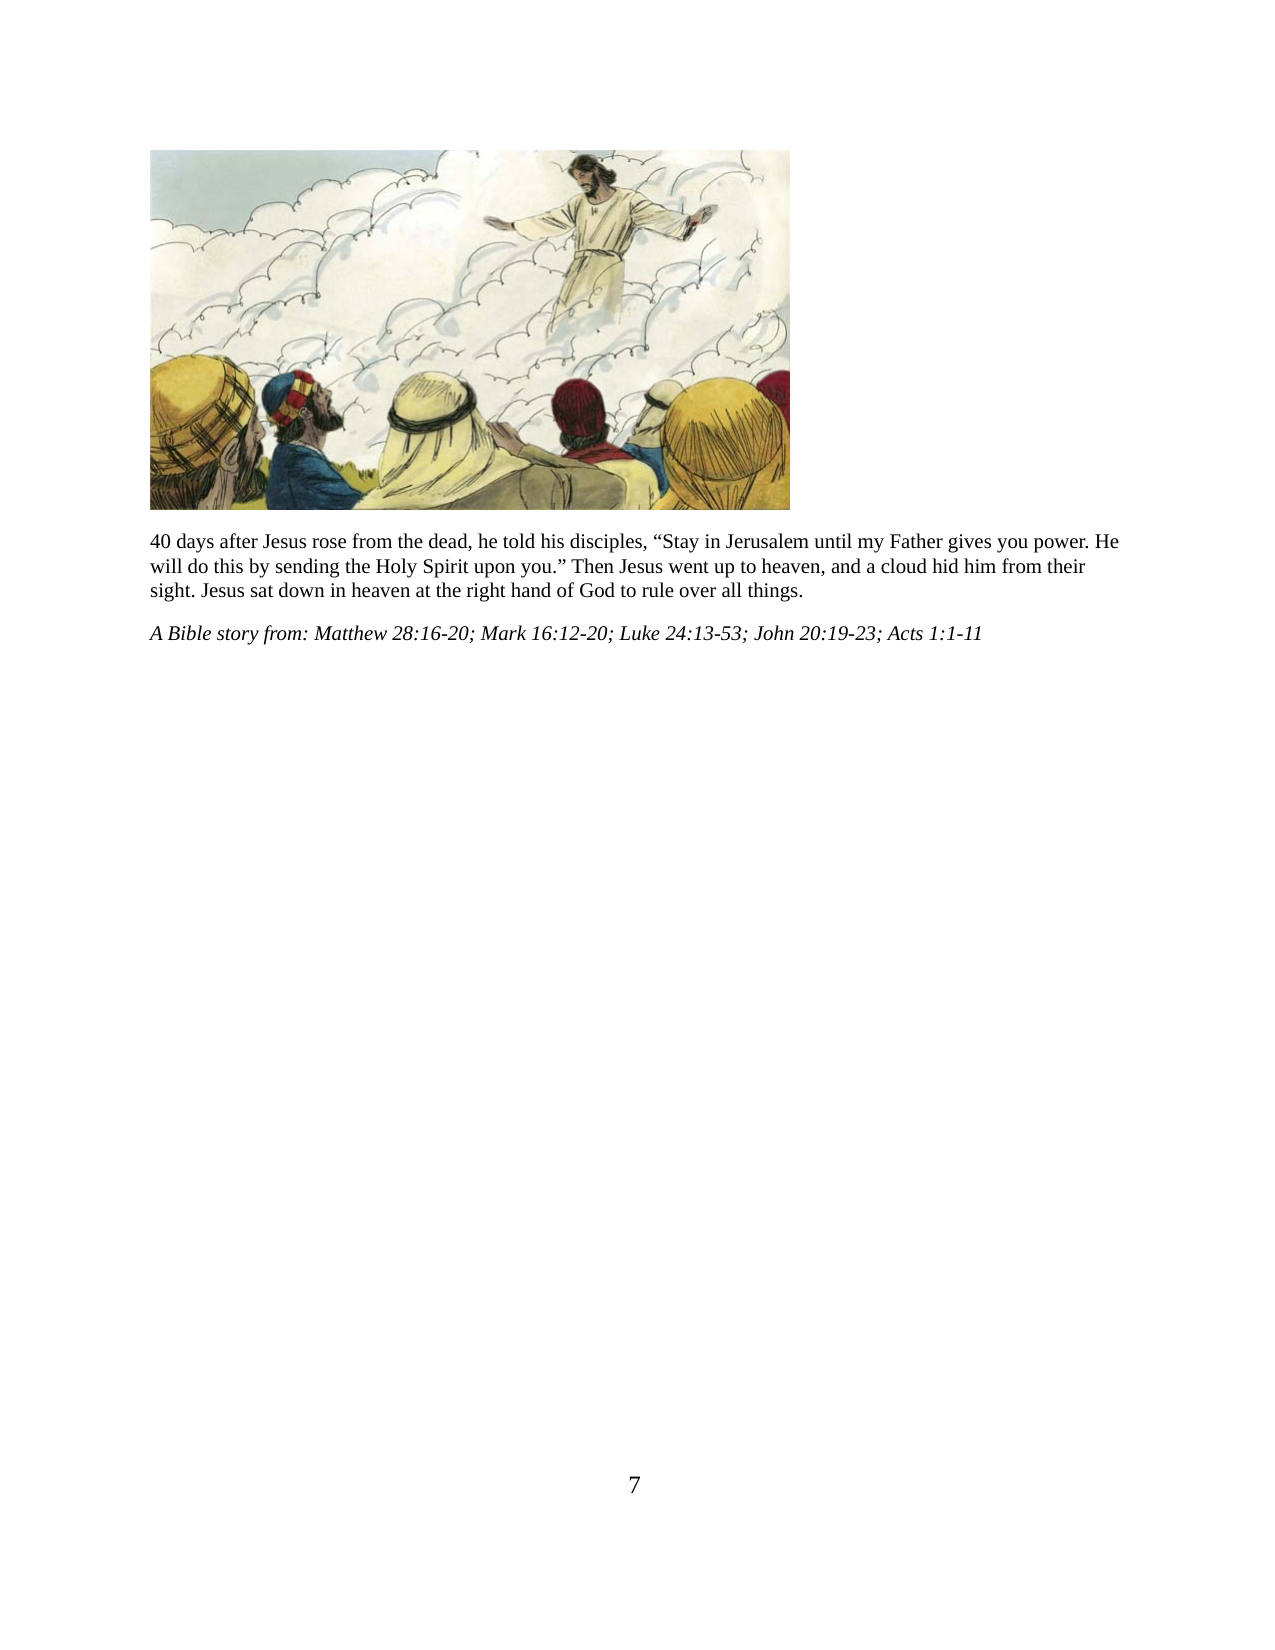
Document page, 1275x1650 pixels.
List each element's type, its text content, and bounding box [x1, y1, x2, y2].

picture [150, 150, 790, 510]
text A Bible story from: Matthew 28:16-20; Mark 16:12-20; Luke 24:13-53; John 20:19-23; Acts 1:1-11 [150, 621, 1125, 645]
text 40 days after Jesus rose from the dead, he told his disciples, “Stay in Jerusalem until my Father gives you power. He will do this by sending the Holy Spirit upon you.” Then Jesus went up to heaven, and a cloud hid him from their sight. Jesus sat down in heaven at the right hand of God to rule over all things. [150, 529, 1125, 602]
